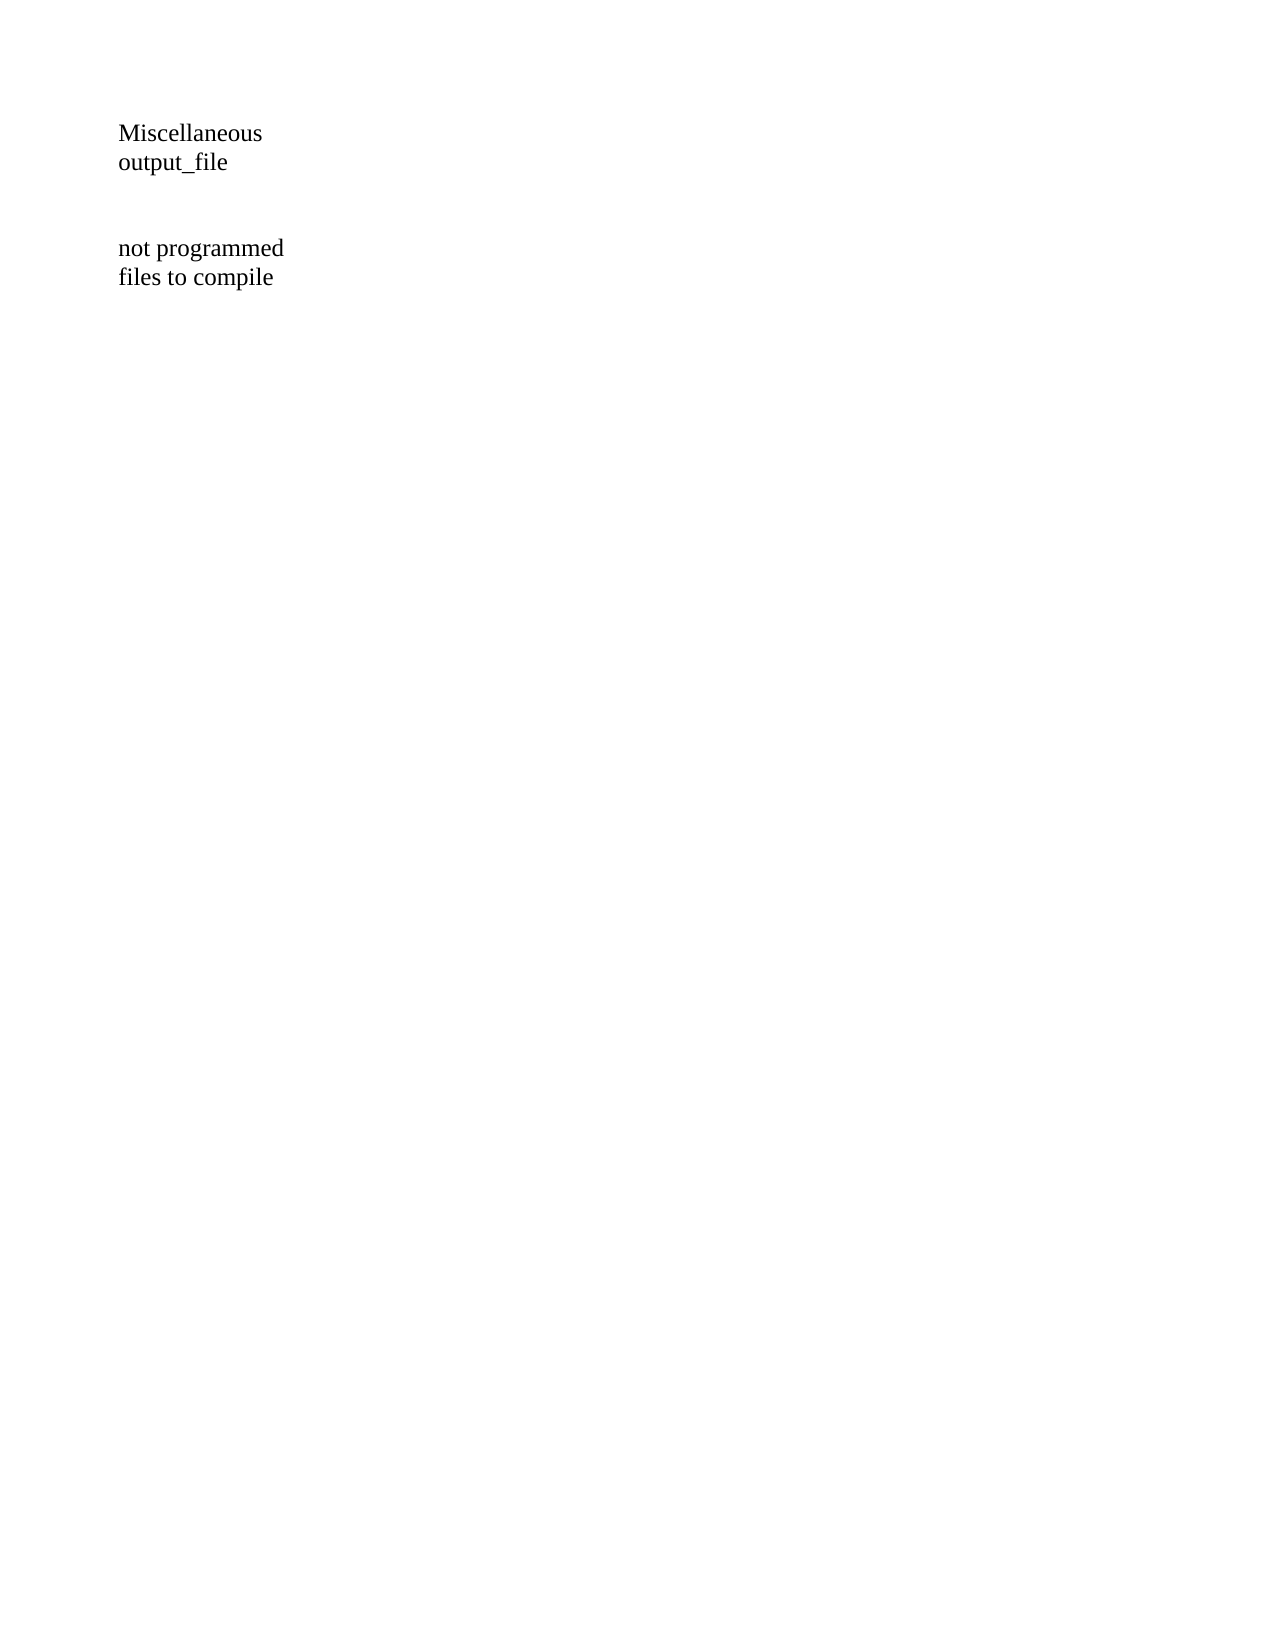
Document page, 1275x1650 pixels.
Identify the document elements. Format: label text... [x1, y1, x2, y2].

text output_file [118, 147, 1157, 176]
text files to compile [118, 262, 1157, 291]
text not programmed [118, 233, 1157, 262]
text Miscellaneous [118, 118, 1157, 147]
